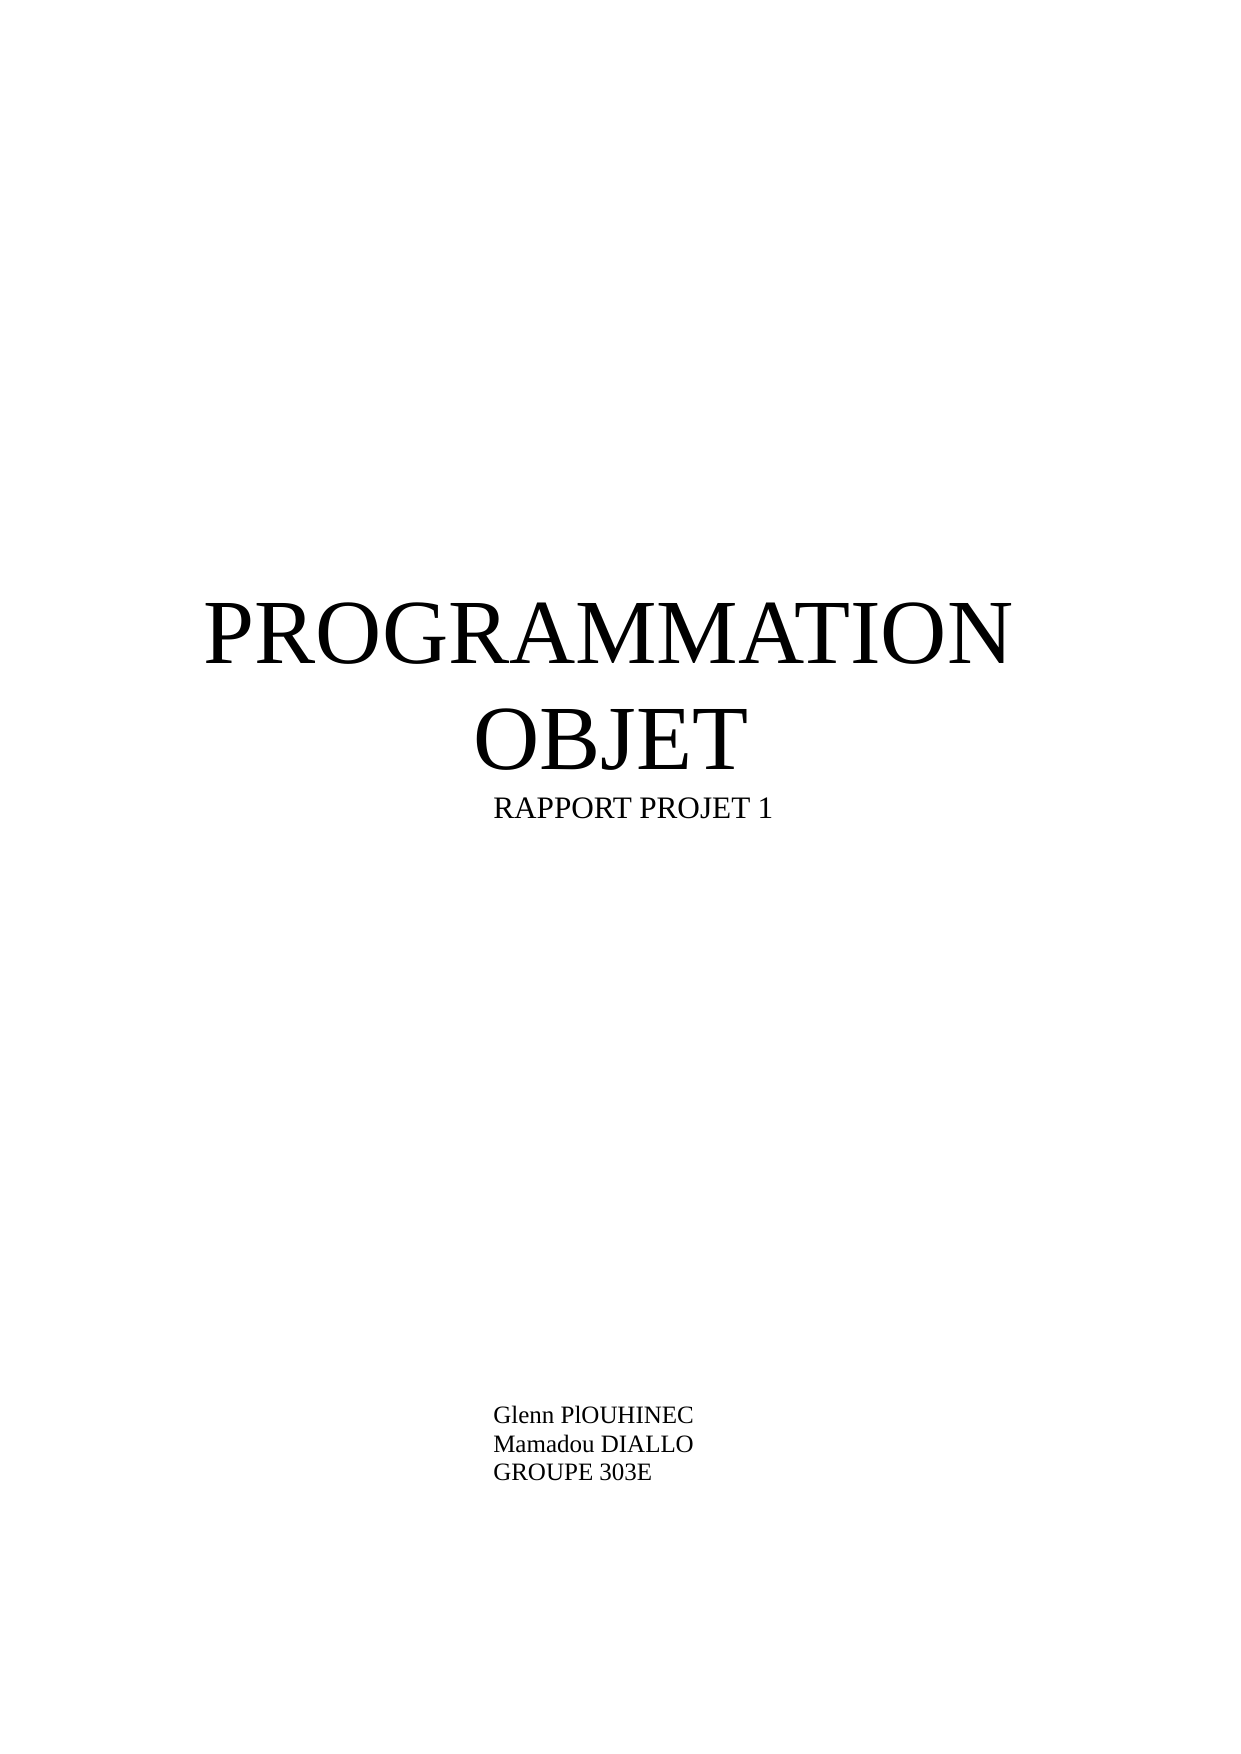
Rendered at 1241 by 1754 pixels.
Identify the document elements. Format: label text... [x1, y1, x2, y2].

text Mamadou DIALLO [118, 1429, 1122, 1457]
text Glenn PlOUHINEC [118, 1400, 1122, 1429]
text OBJET [118, 683, 1122, 789]
text PROGRAMMATION [118, 578, 1122, 683]
text RAPPORT PROJET 1 [118, 789, 1122, 825]
text GROUPE 303E [118, 1457, 1122, 1486]
